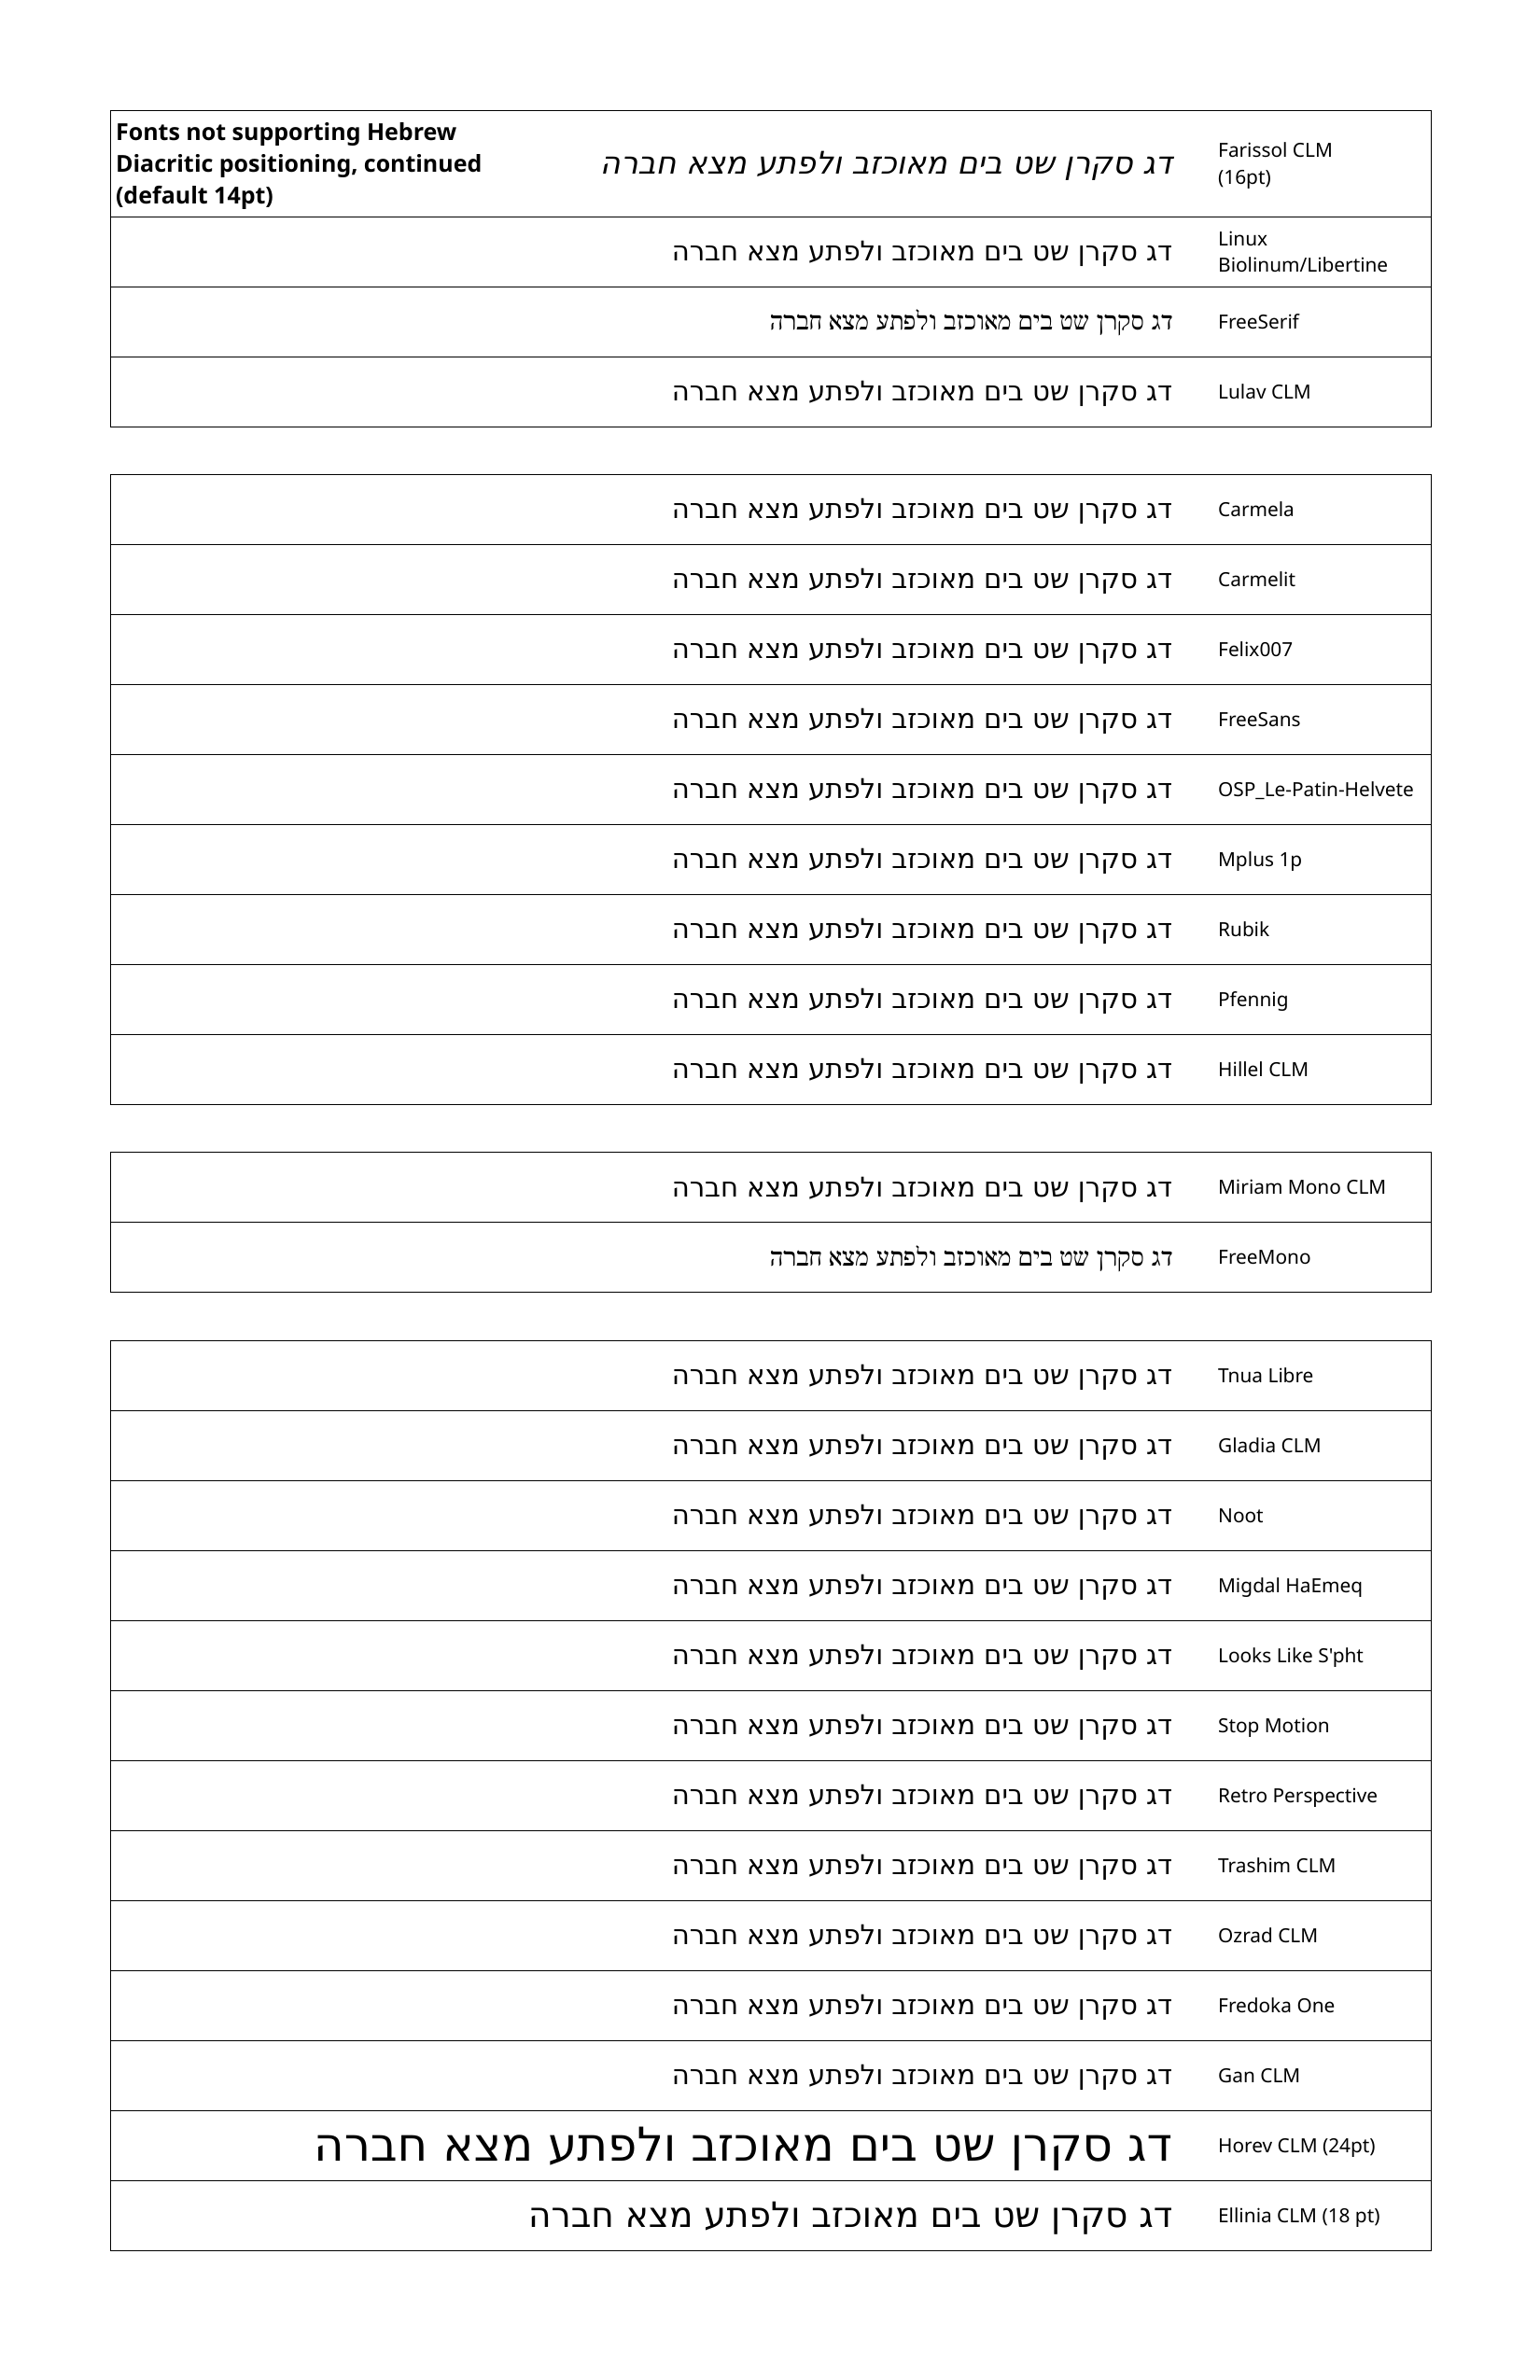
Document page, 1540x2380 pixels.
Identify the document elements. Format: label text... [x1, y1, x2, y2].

table_cell Felix007 [1212, 615, 1431, 684]
table_cell Ozrad CLM [1212, 1901, 1431, 1970]
table_cell [1178, 545, 1212, 614]
table_cell דג סקרן שט בים מאוכזב ולפתע מצא חברה [111, 1621, 1178, 1690]
table_cell דג סקרן שט בים מאוכזב ולפתע מצא חברה [111, 357, 1178, 427]
table_cell Gladia CLM [1212, 1411, 1431, 1480]
table_cell דג סקרן שט בים מאוכזב ולפתע מצא חברה [111, 755, 1178, 824]
table_cell [1178, 1411, 1212, 1480]
table_cell דג סקרן שט בים מאוכזב ולפתע מצא חברה [111, 1411, 1178, 1480]
table_cell [1178, 287, 1212, 357]
table_cell Gan CLM [1212, 2041, 1431, 2110]
table_cell Rubik [1212, 895, 1431, 964]
table_cell [1178, 1223, 1212, 1292]
table_cell [1178, 1901, 1212, 1970]
table_cell [1178, 1481, 1212, 1550]
table_cell Carmelit [1212, 545, 1431, 614]
table_header דג סקרן שט בים מאוכזב ולפתע מצא חברה [111, 1341, 1178, 1410]
table_cell דג סקרן שט בים מאוכזב ולפתע מצא חברה [111, 615, 1178, 684]
table_cell [1178, 217, 1212, 287]
table_header Carmela [1212, 475, 1431, 544]
table_cell דג סקרן שט בים מאוכזב ולפתע מצא חברה [111, 2181, 1178, 2250]
table_cell Lulav CLM [1212, 357, 1431, 427]
table_cell דג סקרן שט בים מאוכזב ולפתע מצא חברה [111, 1971, 1178, 2040]
table_header Miriam Mono CLM [1212, 1153, 1431, 1222]
table_cell דג סקרן שט בים מאוכזב ולפתע מצא חברה [111, 1691, 1178, 1760]
table_cell Migdal HaEmeq [1212, 1551, 1431, 1620]
table_cell דג סקרן שט בים מאוכזב ולפתע מצא חברה [111, 287, 1178, 357]
table_header Farissol CLM (16pt) [1212, 111, 1431, 217]
table_cell דג סקרן שט בים מאוכזב ולפתע מצא חברה [111, 825, 1178, 894]
table_cell דג סקרן שט בים מאוכזב ולפתע מצא חברה [111, 545, 1178, 614]
table_header [1178, 111, 1212, 217]
table_cell [1178, 1831, 1212, 1900]
table_cell OSP_Le-Patin-Helvete [1212, 755, 1431, 824]
table_cell דג סקרן שט בים מאוכזב ולפתע מצא חברה [111, 217, 1178, 287]
table_cell [1178, 2041, 1212, 2110]
table_header דג סקרן שט בים מאוכזב ולפתע מצא חברה [111, 475, 1178, 544]
table_cell Mplus 1p [1212, 825, 1431, 894]
table_cell Looks Like S'pht [1212, 1621, 1431, 1690]
table_cell דג סקרן שט בים מאוכזב ולפתע מצא חברה [111, 685, 1178, 754]
table_cell Trashim CLM [1212, 1831, 1431, 1900]
table_header Fonts not supporting Hebrew Diacritic positioning, continued (default 14pt) [111, 111, 503, 217]
table_header Tnua Libre [1212, 1341, 1431, 1410]
table_cell Noot [1212, 1481, 1431, 1550]
table_cell Pfennig [1212, 965, 1431, 1034]
table_cell דג סקרן שט בים מאוכזב ולפתע מצא חברה [111, 1481, 1178, 1550]
table_cell Ellinia CLM (18 pt) [1212, 2181, 1431, 2250]
table_cell [1178, 755, 1212, 824]
table_cell [1178, 2181, 1212, 2250]
table_cell Retro Perspective [1212, 1761, 1431, 1830]
table_cell Stop Motion [1212, 1691, 1431, 1760]
table_cell דג סקרן שט בים מאוכזב ולפתע מצא חברה [111, 1223, 1178, 1292]
table_cell [1178, 2111, 1212, 2180]
table_cell [1178, 685, 1212, 754]
table_cell [1178, 615, 1212, 684]
table_cell Hillel CLM [1212, 1035, 1431, 1104]
table_header [1178, 475, 1212, 544]
table_header דג סקרן שט בים מאוכזב ולפתע מצא חברה [111, 1153, 1178, 1222]
table_cell [1178, 357, 1212, 427]
table_cell FreeSerif [1212, 287, 1431, 357]
table_cell דג סקרן שט בים מאוכזב ולפתע מצא חברה [111, 1035, 1178, 1104]
table_cell [1178, 1971, 1212, 2040]
table_cell דג סקרן שט בים מאוכזב ולפתע מצא חברה [111, 1831, 1178, 1900]
table_cell FreeSans [1212, 685, 1431, 754]
table_cell [1178, 1035, 1212, 1104]
table_cell Horev CLM (24pt) [1212, 2111, 1431, 2180]
table_cell דג סקרן שט בים מאוכזב ולפתע מצא חברה [111, 2111, 1178, 2180]
table_cell [1178, 1761, 1212, 1830]
table_cell [1178, 1691, 1212, 1760]
table_cell [1178, 895, 1212, 964]
table_cell דג סקרן שט בים מאוכזב ולפתע מצא חברה [111, 2041, 1178, 2110]
table_cell FreeMono [1212, 1223, 1431, 1292]
table_cell דג סקרן שט בים מאוכזב ולפתע מצא חברה [111, 1551, 1178, 1620]
table_header דג סקרן שט בים מאוכזב ולפתע מצא חברה [504, 111, 1178, 217]
table_cell Fredoka One [1212, 1971, 1431, 2040]
table_cell דג סקרן שט בים מאוכזב ולפתע מצא חברה [111, 895, 1178, 964]
table_cell [1178, 965, 1212, 1034]
table_cell דג סקרן שט בים מאוכזב ולפתע מצא חברה [111, 965, 1178, 1034]
table_cell דג סקרן שט בים מאוכזב ולפתע מצא חברה [111, 1901, 1178, 1970]
table_cell [1178, 1551, 1212, 1620]
table_cell [1178, 825, 1212, 894]
table_header [1178, 1341, 1212, 1410]
table_cell [1178, 1621, 1212, 1690]
table_cell דג סקרן שט בים מאוכזב ולפתע מצא חברה [111, 1761, 1178, 1830]
table_cell Linux Biolinum/Libertine [1212, 217, 1431, 287]
table_header [1178, 1153, 1212, 1222]
